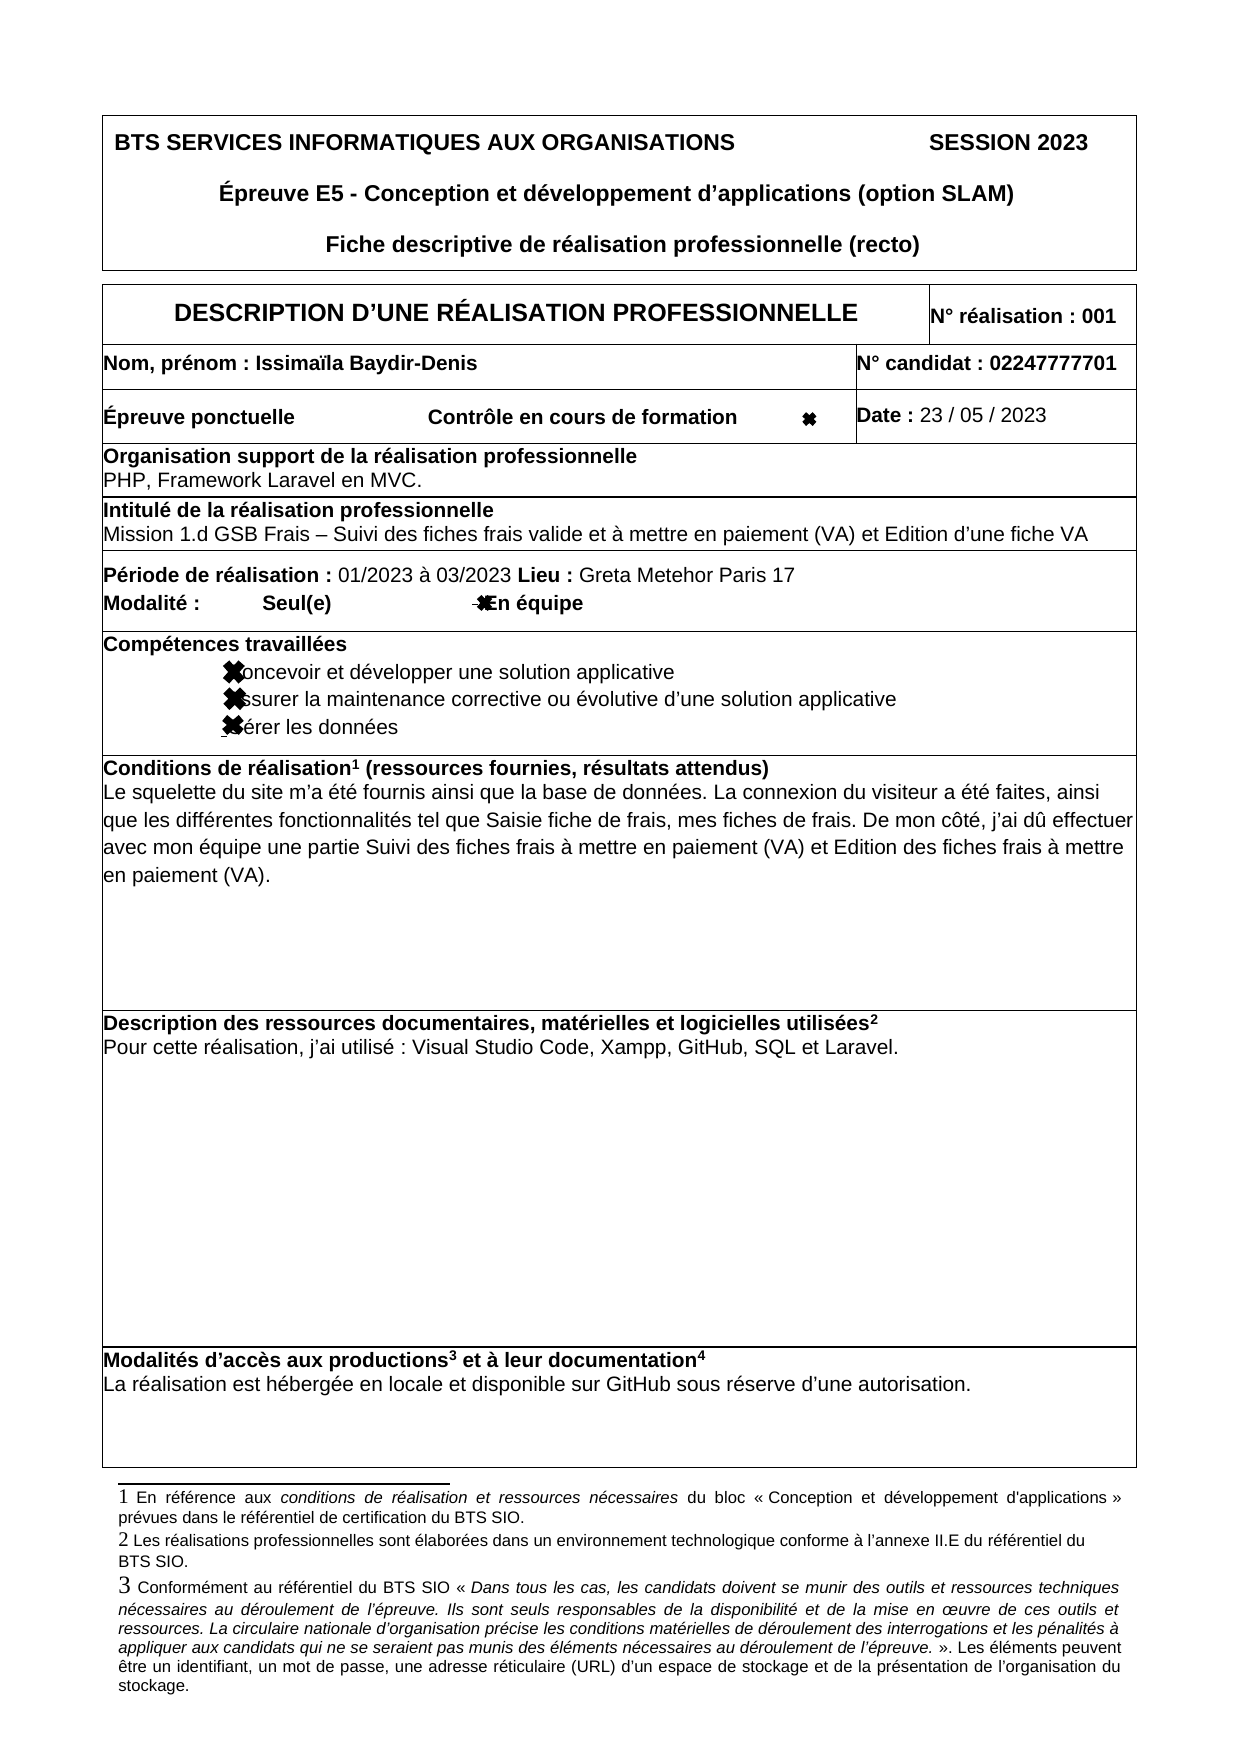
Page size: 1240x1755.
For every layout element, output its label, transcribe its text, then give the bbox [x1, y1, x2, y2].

table_cell Contrôle en cours de formation [428, 390, 856, 443]
table_cell Description des ressources documentaires, matérielles et logicielles utilisées Pour cette réalisation, j’ai utilisé : Visual Studio Code, Xampp, GitHub, SQL et Laravel. [103, 1011, 1136, 1346]
table_cell Organisation support de la réalisation professionnelle PHP, Framework Laravel en MVC. [103, 444, 1136, 496]
table_cell Épreuve ponctuelle [103, 390, 428, 443]
table_header BTS Services informatiques aux organisations SESSION 2023 Épreuve E5 - Conception et développement d’applications (option SLAM) Fiche descriptive de réalisation professionnelle (recto) [103, 116, 1136, 270]
table_cell Période de réalisation : 01/2023 à 03/2023 Lieu : Greta Metehor Paris 17 Modalité : Seul(e) En équipe [103, 551, 1136, 631]
table_cell Nom, prénom : Issimaïla Baydir-Denis [103, 345, 856, 389]
table_header DESCRIPTION D’UNE RÉALISATION PROFESSIONNELLE [103, 285, 929, 343]
table_cell N° candidat : 02247777701 [857, 345, 1136, 389]
table_cell Date : 23 / 05 / 2023 [857, 390, 1136, 443]
table_header N° réalisation : 001 [930, 285, 1136, 343]
table_cell Modalités d’accès aux productions et à leur documentation La réalisation est hébergée en locale et disponible sur GitHub sous réserve d’une autorisation. [103, 1348, 1136, 1467]
table_cell Conditions de réalisation (ressources fournies, résultats attendus) Le squelette du site m’a été fournis ainsi que la base de données. La connexion du visiteur a été faites, ainsi que les différentes fonctionnalités tel que Saisie fiche de frais, mes fiches de frais. De mon côté, j’ai dû effectuer avec mon équipe une partie Suivi des fiches frais à mettre en paiement (VA) et Edition des fiches frais à mettre en paiement (VA). [103, 756, 1136, 1010]
table_cell Compétences travaillées Concevoir et développer une solution applicative Assurer la maintenance corrective ou évolutive d’une solution applicative Gérer les données [103, 632, 1136, 755]
table_cell Intitulé de la réalisation professionnelle Mission 1.d GSB Frais – Suivi des fiches frais valide et à mettre en paiement (VA) et Edition d’une fiche VA [103, 498, 1136, 549]
